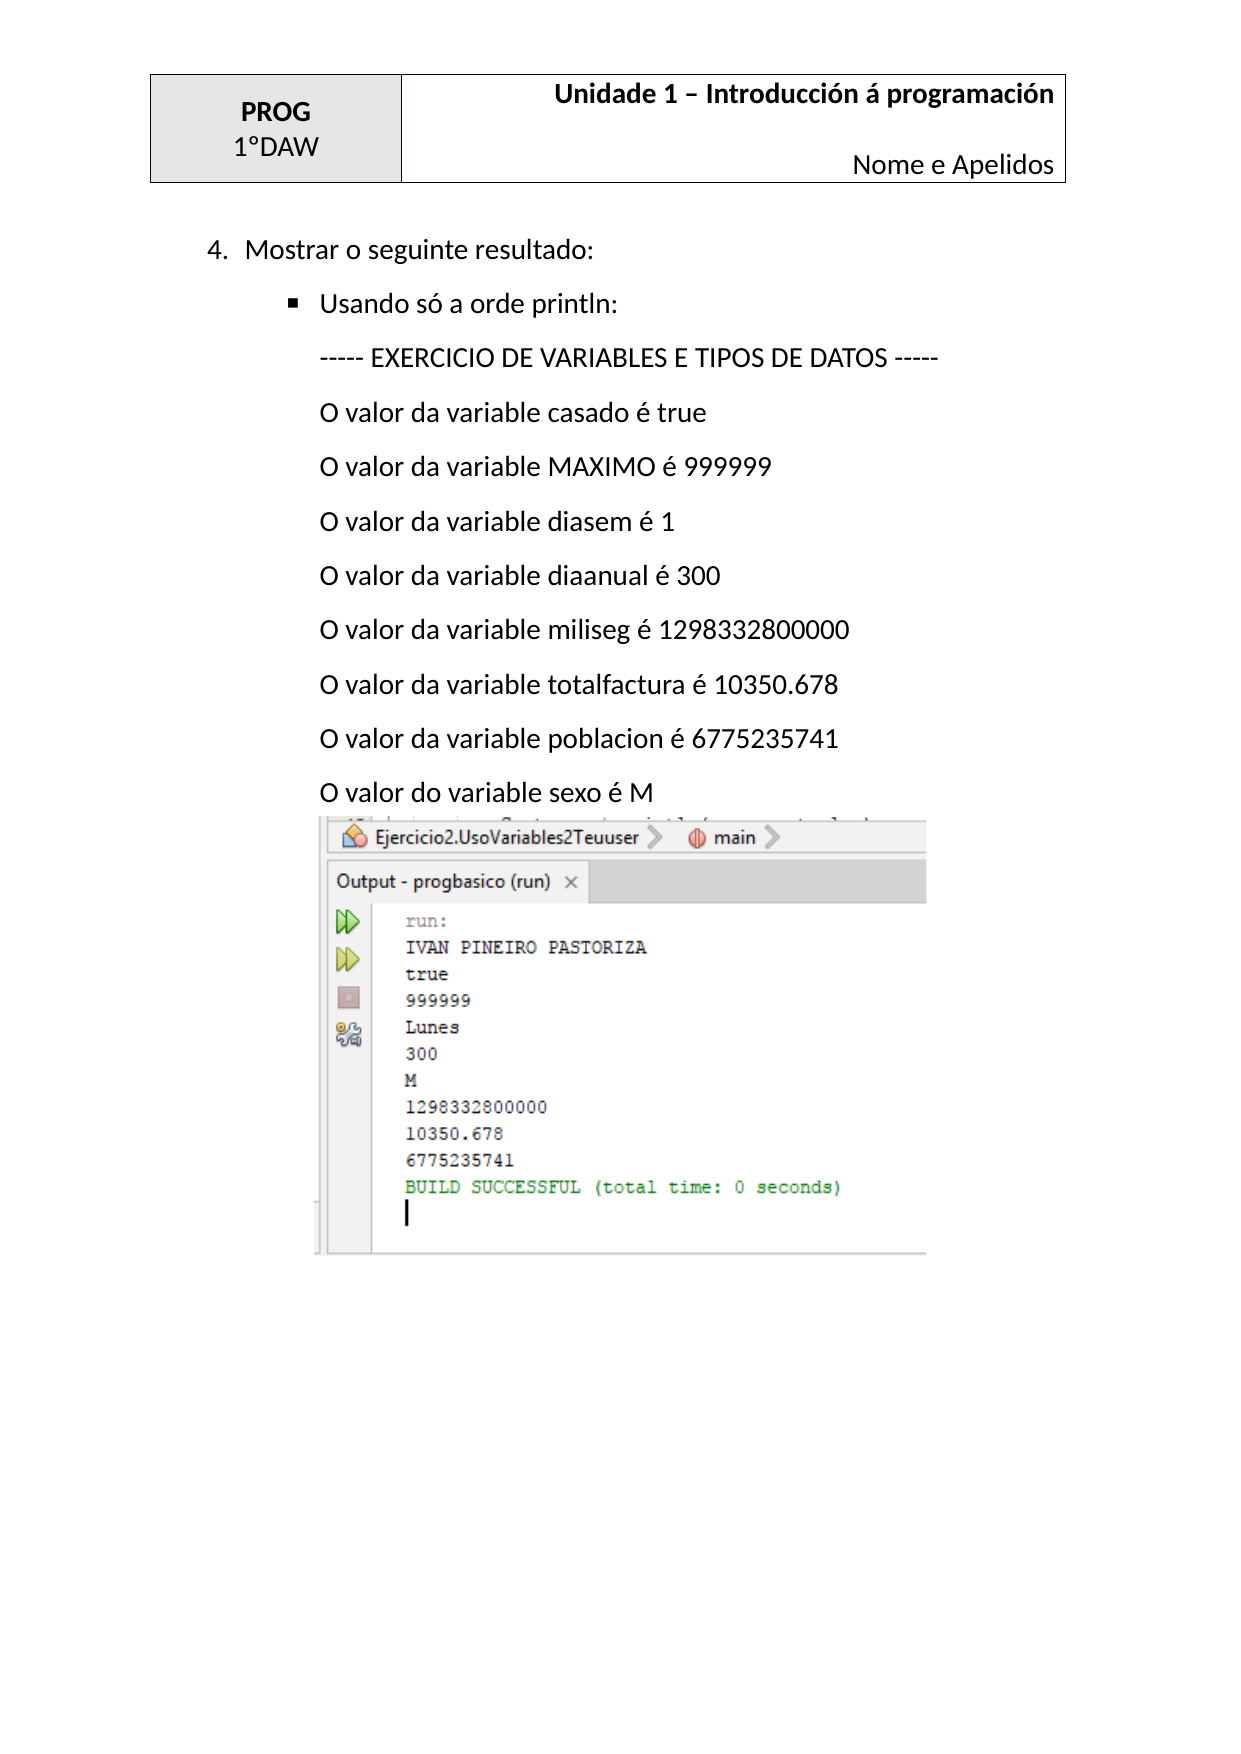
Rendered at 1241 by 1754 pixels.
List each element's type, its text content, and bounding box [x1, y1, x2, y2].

list Usando só a orde println: [282, 285, 1063, 321]
list O valor da variable MAXIMO é 999999 [282, 448, 1063, 484]
picture [313, 816, 927, 1256]
list O valor do variable sexo é M [282, 774, 1063, 810]
list O valor da variable miliseg é 1298332800000 [282, 611, 1063, 647]
list O valor da variable diasem é 1 [282, 503, 1063, 538]
list O valor da variable poblacion é 6775235741 [282, 720, 1063, 756]
list Mostrar o seguinte resultado: [207, 231, 1063, 266]
list O valor da variable diaanual é 300 [282, 557, 1063, 593]
list O valor da variable totalfactura é 10350.678 [282, 666, 1063, 701]
list ----- EXERCICIO DE VARIABLES E TIPOS DE DATOS ----- [282, 339, 1063, 375]
list O valor da variable casado é true [282, 394, 1063, 429]
